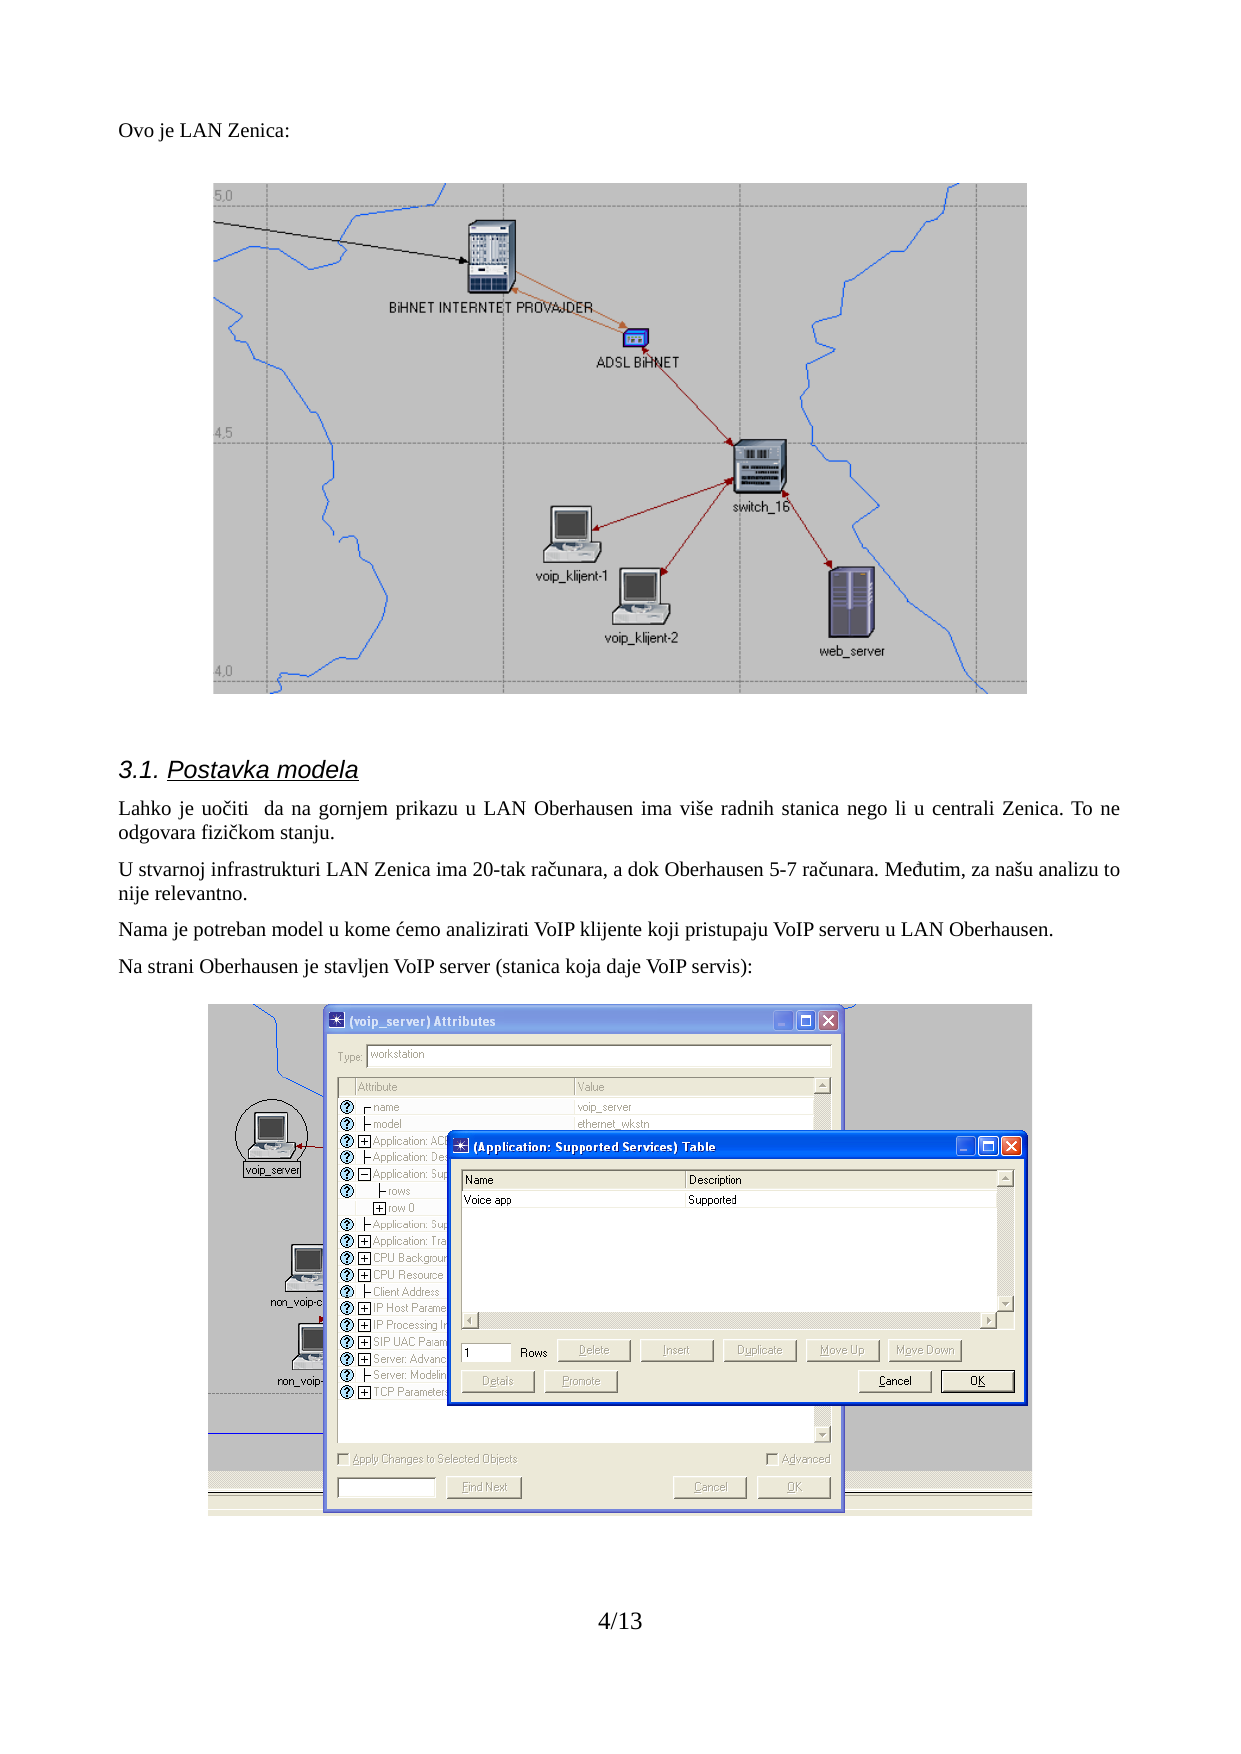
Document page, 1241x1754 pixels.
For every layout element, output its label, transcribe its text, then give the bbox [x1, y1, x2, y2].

text Na strani Oberhausen je stavljen VoIP server (stanica koja daje VoIP servis): [118, 954, 1122, 978]
picture [213, 183, 1027, 694]
picture [208, 1004, 1033, 1516]
text U stvarnoj infrastrukturi LAN Zenica ima 20-tak računara, a dok Oberhausen 5-7 računara. Međutim, za našu analizu to nije relevantno. [118, 857, 1122, 905]
subtitle Postavka modela [118, 755, 1122, 784]
text Lahko je uočiti da na gornjem prikazu u LAN Oberhausen ima više radnih stanica nego li u centrali Zenica. To ne odgovara fizičkom stanju. [118, 796, 1122, 844]
text Nama je potreban model u kome ćemo analizirati VoIP klijente koji pristupaju VoIP serveru u LAN Oberhausen. [118, 917, 1122, 941]
text Ovo je LAN Zenica: [118, 118, 1122, 142]
